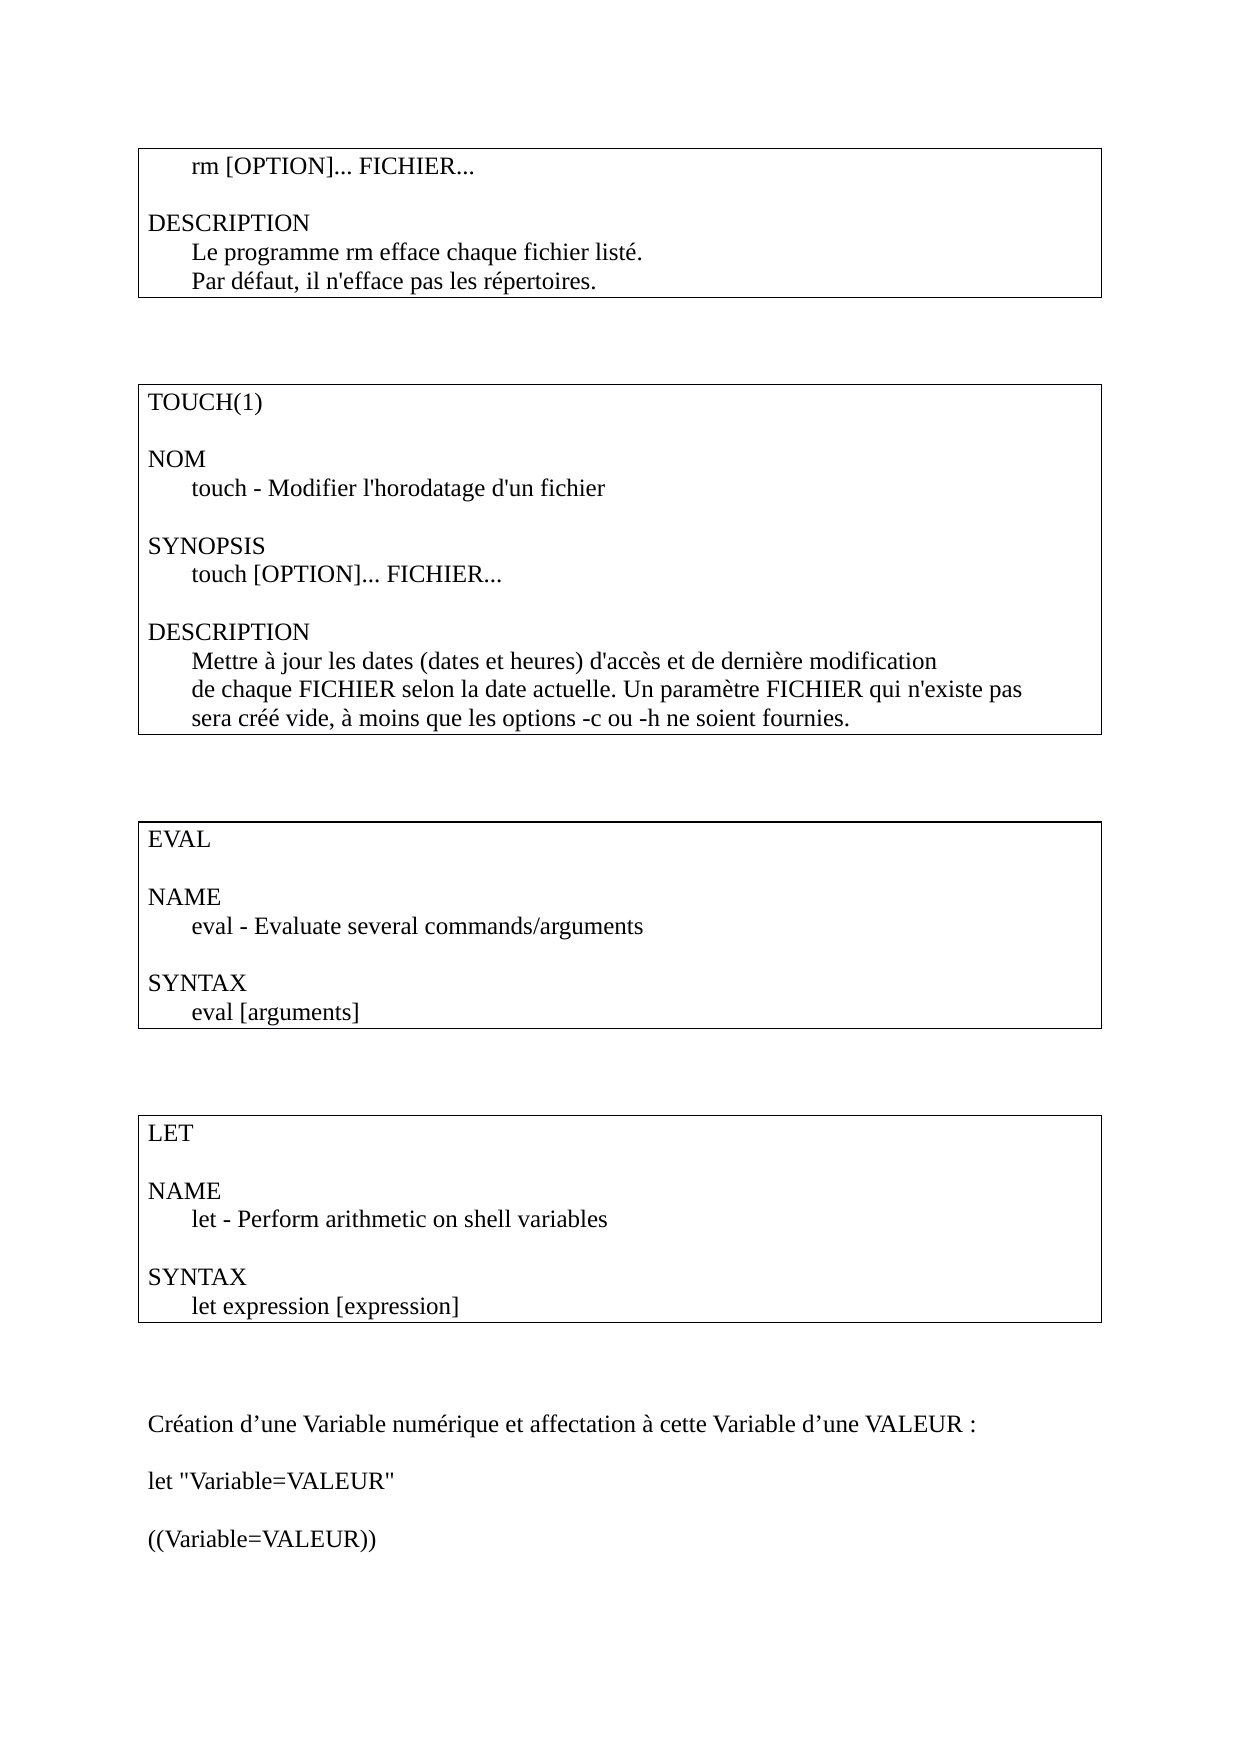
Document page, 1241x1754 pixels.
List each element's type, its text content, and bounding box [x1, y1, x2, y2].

text SYNTAX [148, 968, 1093, 994]
text touch [OPTION]... FICHIER... [148, 559, 1093, 588]
text Création d’une Variable numérique et affectation à cette Variable d’une VALEUR : [148, 1409, 1093, 1438]
text NAME [148, 882, 1093, 911]
text eval - Evaluate several commands/arguments [148, 911, 1093, 939]
text Le programme rm efface chaque fichier listé. [148, 237, 1093, 263]
text sera créé vide, à moins que les options -c ou -h ne soient fournies. [139, 700, 1101, 734]
text DESCRIPTION [148, 208, 1093, 237]
text Mettre à jour les dates (dates et heures) d'accès et de dernière modification [148, 646, 1093, 674]
text TOUCH(1) [139, 385, 1101, 416]
text EVAL [139, 823, 1101, 853]
text DESCRIPTION [148, 617, 1093, 646]
text let "Variable=VALEUR" [148, 1466, 1093, 1495]
text touch - Modifier l'horodatage d'un fichier [148, 473, 1093, 502]
text let - Perform arithmetic on shell variables [148, 1204, 1093, 1233]
text let expression [expression] [139, 1288, 1101, 1322]
text rm [OPTION]... FICHIER... [139, 149, 1101, 179]
text eval [arguments] [139, 994, 1101, 1028]
text LET [139, 1116, 1101, 1147]
text ((Variable=VALEUR)) [148, 1524, 1093, 1553]
text Par défaut, il n'efface pas les répertoires. [139, 263, 1101, 297]
text SYNTAX [148, 1262, 1093, 1288]
text NAME [148, 1176, 1093, 1204]
text SYNOPSIS [148, 531, 1093, 559]
text de chaque FICHIER selon la date actuelle. Un paramètre FICHIER qui n'existe pas [148, 674, 1093, 700]
text NOM [148, 444, 1093, 473]
